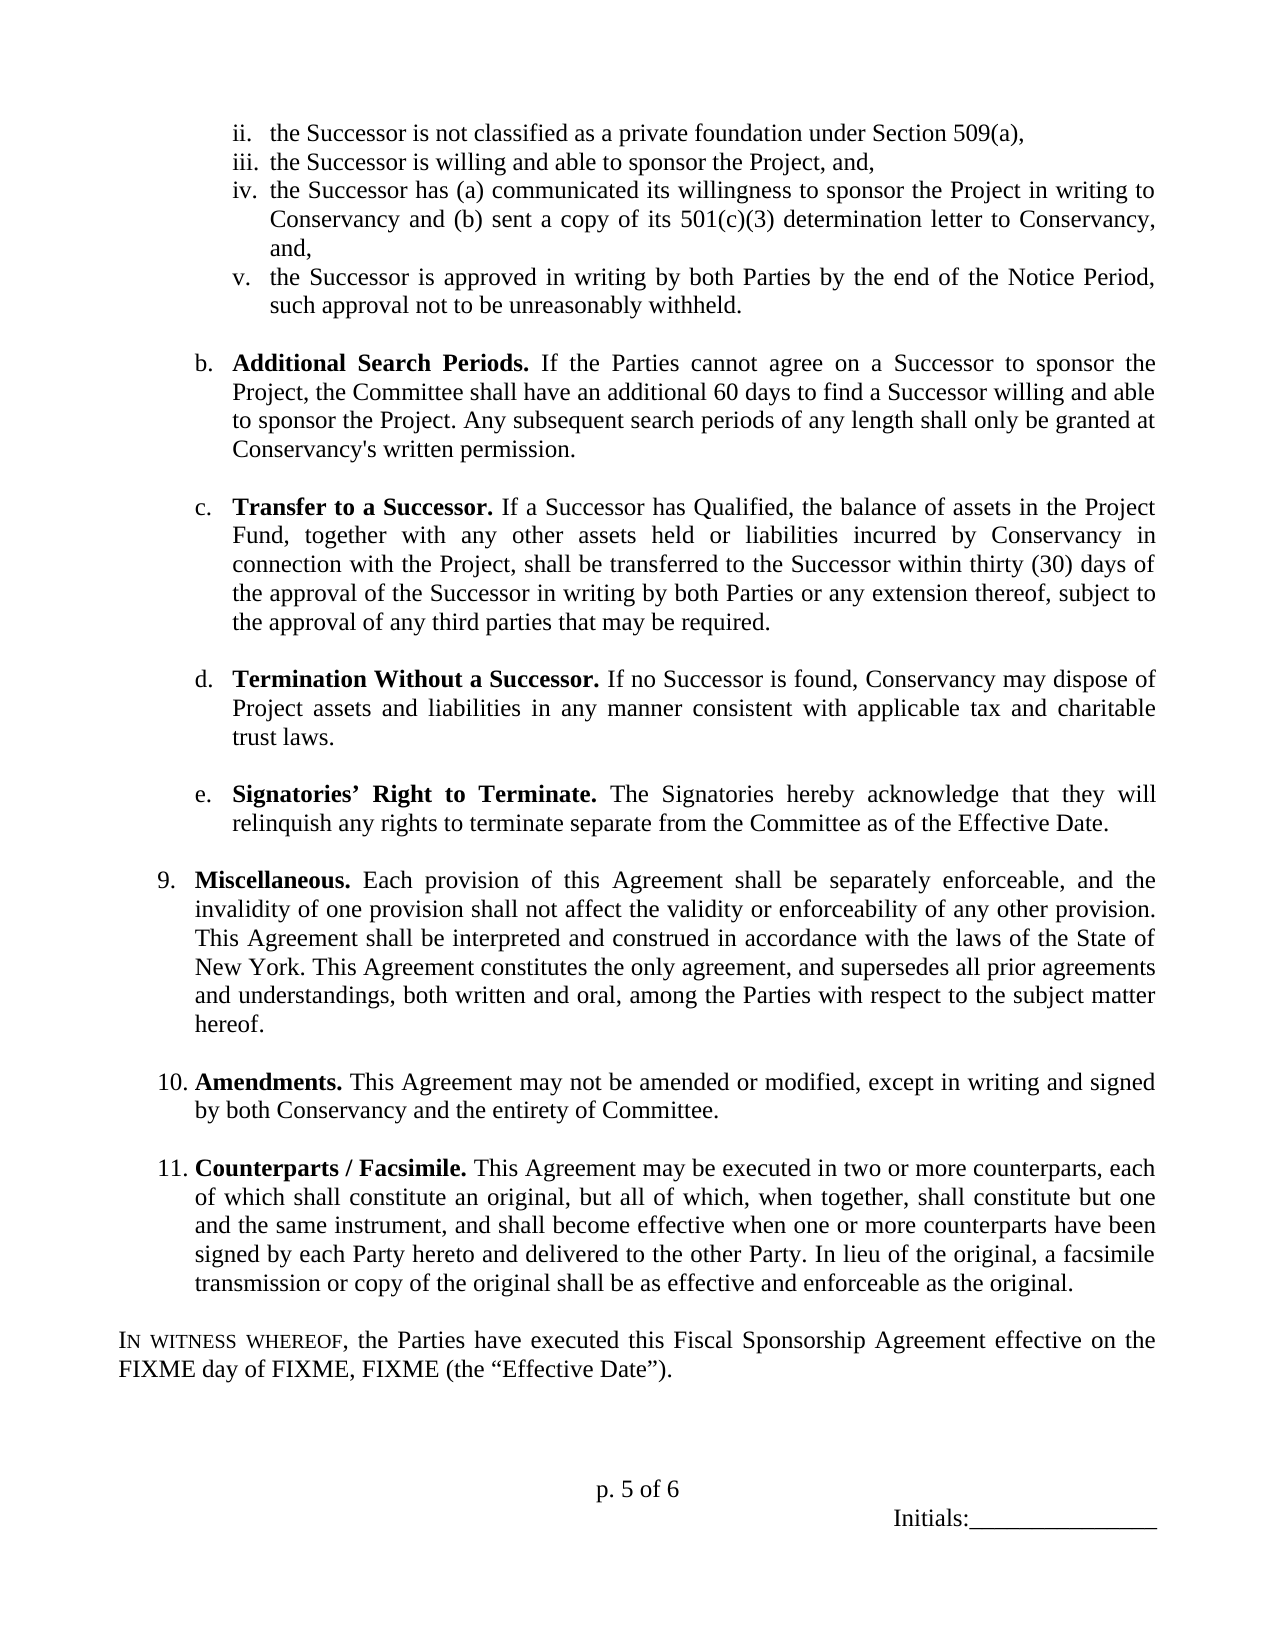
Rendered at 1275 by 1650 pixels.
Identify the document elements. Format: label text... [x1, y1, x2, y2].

list In witness whereof, the Parties have executed this Fiscal Sponsorship Agreement effective on the FIXME day of FIXME, FIXME (the “Effective Date”). [118, 1326, 1157, 1383]
list the Successor is not classified as a private foundation under Section 509(a), [232, 118, 1157, 147]
list Additional Search Periods. If the Parties cannot agree on a Successor to sponsor the Project, the Committee shall have an additional 60 days to find a Successor willing and able to sponsor the Project. Any subsequent search periods of any length shall only be granted at Conservancy's written permission. [194, 348, 1157, 463]
list the Successor is willing and able to sponsor the Project, and, [232, 147, 1157, 176]
list Miscellaneous. Each provision of this Agreement shall be separately enforceable, and the invalidity of one provision shall not affect the validity or enforceability of any other provision. This Agreement shall be interpreted and construed in accordance with the laws of the State of New York. This Agreement constitutes the only agreement, and supersedes all prior agreements and understandings, both written and oral, among the Parties with respect to the subject matter hereof. [157, 866, 1157, 1038]
list Transfer to a Successor. If a Successor has Qualified, the balance of assets in the Project Fund, together with any other assets held or liabilities incurred by Conservancy in connection with the Project, shall be transferred to the Successor within thirty (30) days of the approval of the Successor in writing by both Parties or any extension thereof, subject to the approval of any third parties that may be required. [194, 492, 1157, 636]
list Counterparts / Facsimile. This Agreement may be executed in two or more counterparts, each of which shall constitute an original, but all of which, when together, shall constitute but one and the same instrument, and shall become effective when one or more counterparts have been signed by each Party hereto and delivered to the other Party. In lieu of the original, a facsimile transmission or copy of the original shall be as effective and enforceable as the original. [157, 1153, 1157, 1297]
list the Successor is approved in writing by both Parties by the end of the Notice Period, such approval not to be unreasonably withheld. [232, 262, 1157, 319]
list the Successor has (a) communicated its willingness to sponsor the Project in writing to Conservancy and (b) sent a copy of its 501(c)(3) determination letter to Conservancy, and, [232, 176, 1157, 262]
list Amendments. This Agreement may not be amended or modified, except in writing and signed by both Conservancy and the entirety of Committee. [157, 1067, 1157, 1124]
list Signatories’ Right to Terminate. The Signatories hereby acknowledge that they will relinquish any rights to terminate separate from the Committee as of the Effective Date. [194, 779, 1157, 837]
list Termination Without a Successor. If no Successor is found, Conservancy may dispose of Project assets and liabilities in any manner consistent with applicable tax and charitable trust laws. [194, 664, 1157, 751]
